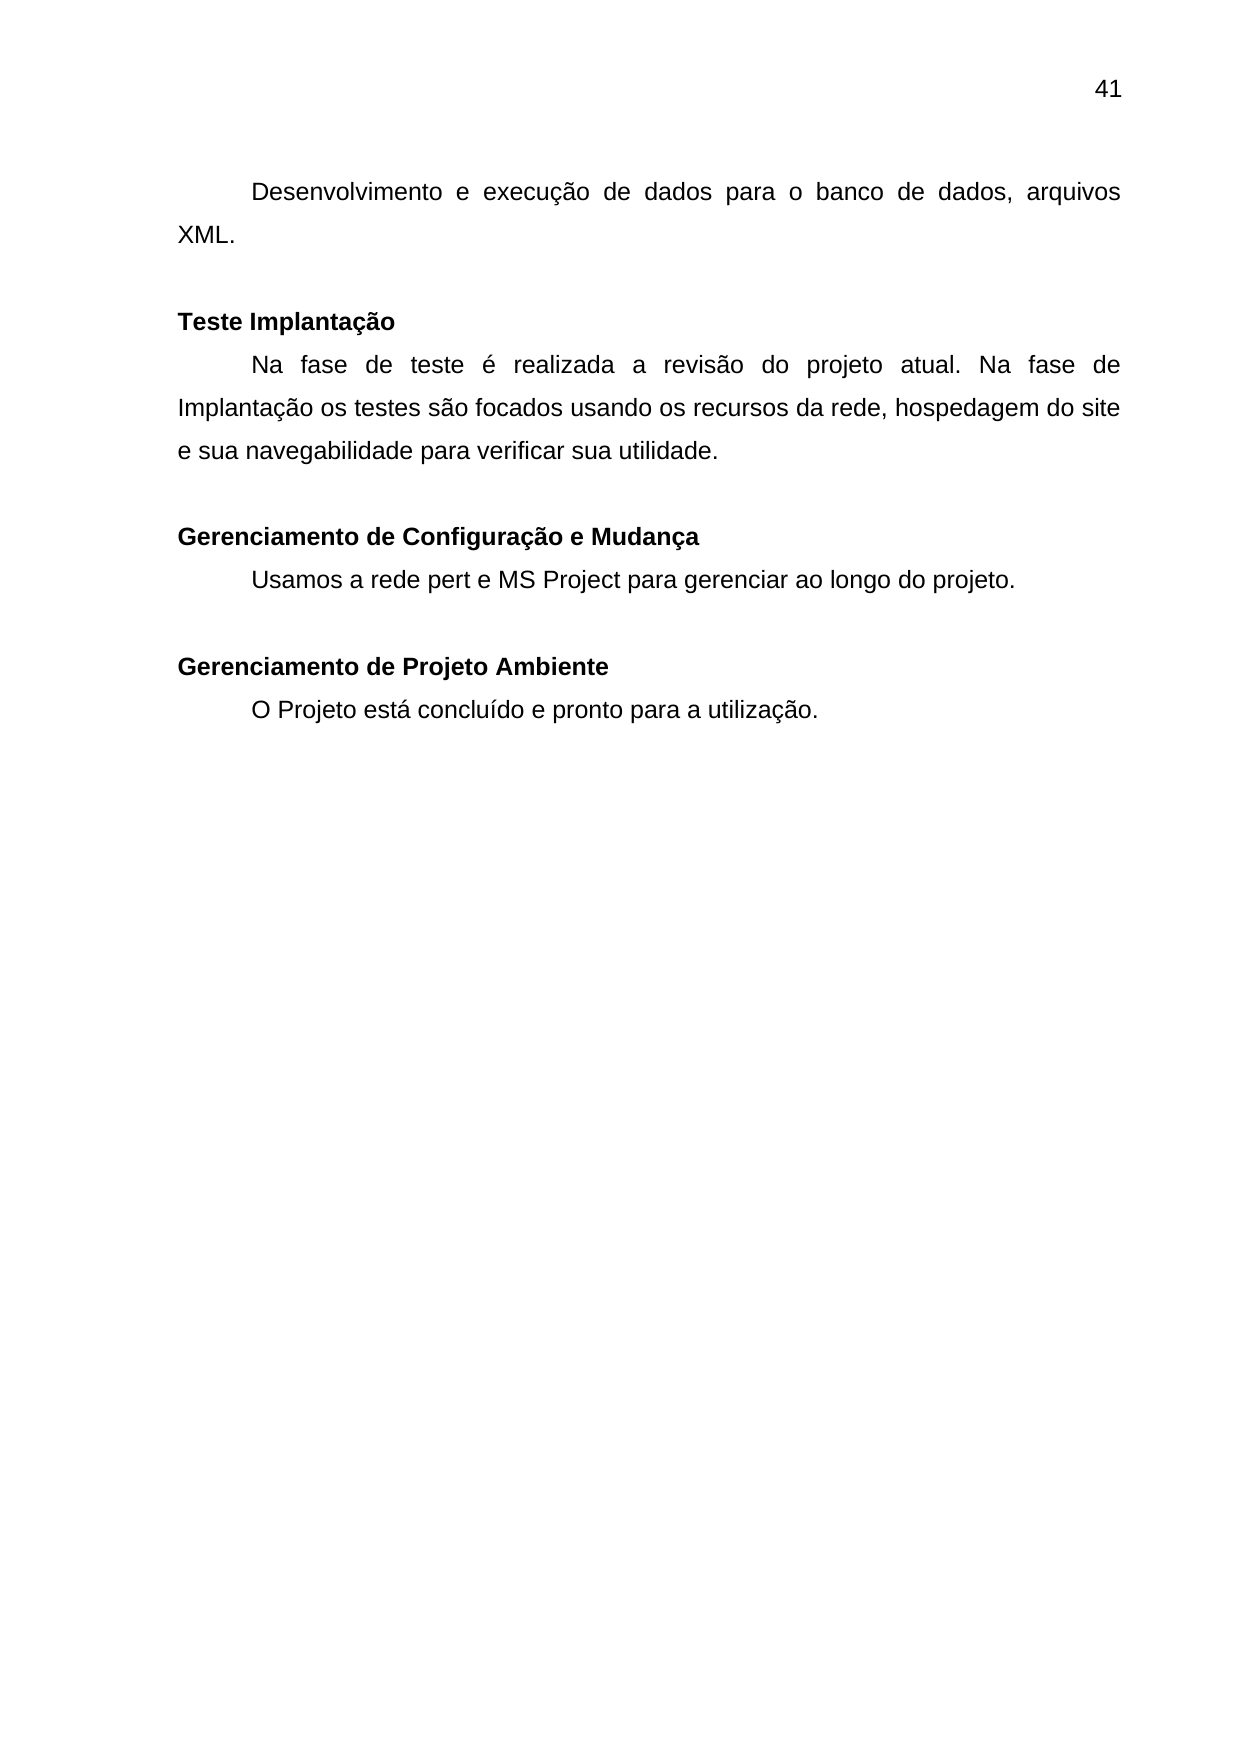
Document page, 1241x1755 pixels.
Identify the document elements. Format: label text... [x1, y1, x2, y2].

text Gerenciamento de Configuração e Mudança [177, 522, 1122, 551]
text O Projeto está concluído e pronto para a utilização. [177, 695, 1122, 723]
text Teste Implantação [177, 307, 1122, 335]
text Usamos a rede pert e MS Project para gerenciar ao longo do projeto. [177, 565, 1122, 594]
text Desenvolvimento e execução de dados para o banco de dados, arquivos XML. [177, 177, 1122, 249]
text Na fase de teste é realizada a revisão do projeto atual. Na fase de Implantação os testes são focados usando os recursos da rede, hospedagem do site e sua navegabilidade para verificar sua utilidade. [177, 350, 1122, 465]
text Gerenciamento de Projeto Ambiente [177, 652, 1122, 680]
